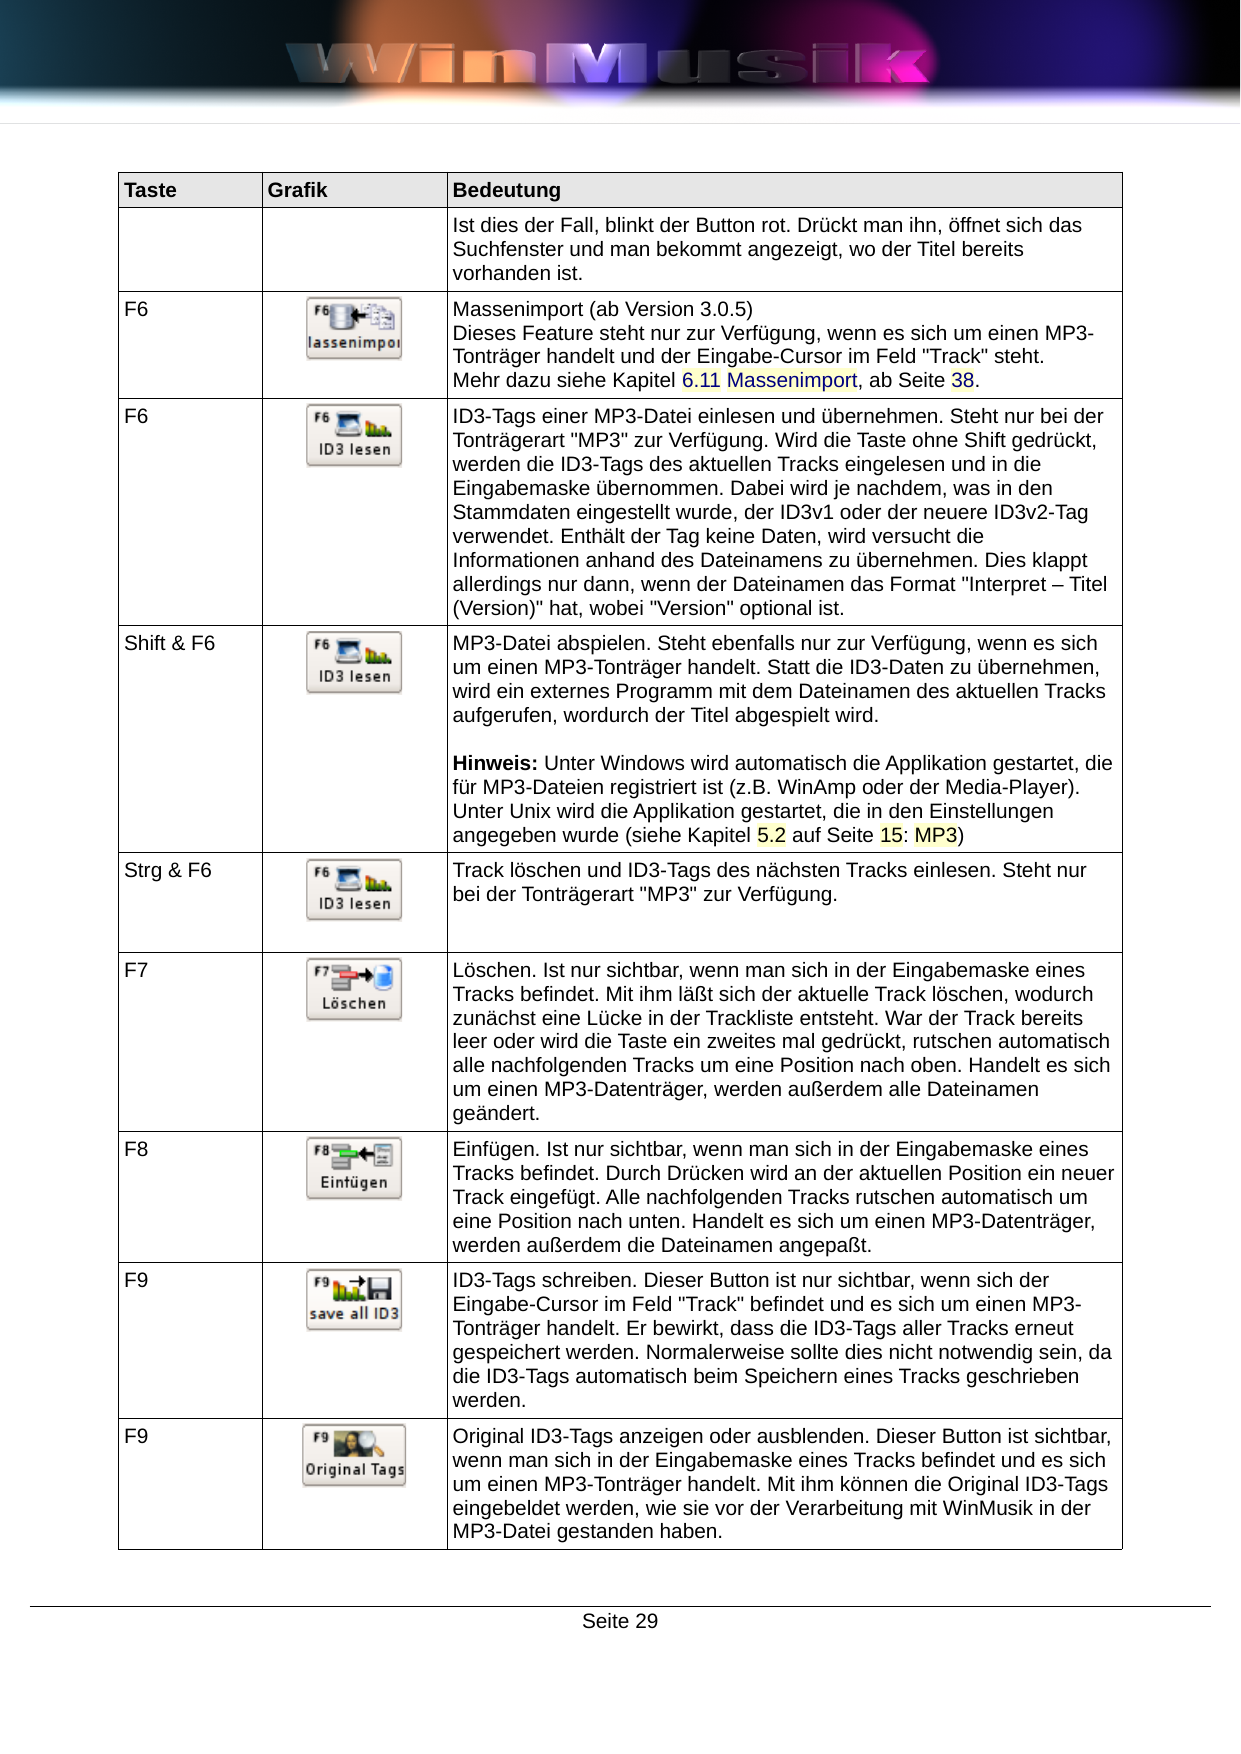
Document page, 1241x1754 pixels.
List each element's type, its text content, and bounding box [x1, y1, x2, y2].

picture [306, 957, 403, 1022]
picture [306, 403, 403, 468]
table_cell Original ID3-Tags anzeigen oder ausblenden. Dieser Button ist sichtbar, wenn man sich in der Eingabemaske eines Tracks befindet und es sich um einen MP3-Tonträger handelt. Mit ihm können die Original ID3-Tags eingebeldet werden, wie sie vor der Verarbeitung mit WinMusik in der MP3-Datei gestanden haben. [448, 1419, 1122, 1549]
table_cell Shift & F6 [119, 626, 262, 852]
table_cell [263, 853, 447, 952]
table_cell Ist dies der Fall, blinkt der Button rot. Drückt man ihn, öffnet sich das Suchfenster und man bekommt angezeigt, wo der Titel bereits vorhanden ist. [448, 208, 1122, 291]
table_cell Einfügen. Ist nur sichtbar, wenn man sich in der Eingabemaske eines Tracks befindet. Durch Drücken wird an der aktuellen Position ein neuer Track eingefügt. Alle nachfolgenden Tracks rutschen automatisch um eine Position nach unten. Handelt es sich um einen MP3-Datenträger, werden außerdem die Dateinamen angepaßt. [448, 1132, 1122, 1262]
picture [306, 631, 403, 695]
table_cell ID3-Tags schreiben. Dieser Button ist nur sichtbar, wenn sich der Eingabe-Cursor im Feld "Track" befindet und es sich um einen MP3-Tonträger handelt. Er bewirkt, dass die ID3-Tags aller Tracks erneut gespeichert werden. Normalerweise sollte dies nicht notwendig sein, da die ID3-Tags automatisch beim Speichern eines Tracks geschrieben werden. [448, 1263, 1122, 1418]
table_cell [263, 953, 447, 957]
table_cell [263, 1263, 447, 1418]
picture [306, 296, 403, 361]
table_cell [263, 1419, 447, 1423]
picture [306, 1268, 403, 1332]
table_cell [263, 292, 447, 398]
table_cell MP3-Datei abspielen. Steht ebenfalls nur zur Verfügung, wenn es sich um einen MP3-Tonträger handelt. Statt die ID3-Daten zu übernehmen, wird ein externes Programm mit dem Dateinamen des aktuellen Tracks aufgerufen, wordurch der Titel abgespielt wird. Hinweis: Unter Windows wird automatisch die Applikation gestartet, die für MP3-Dateien registriert ist (z.B. WinAmp oder der Media-Player). Unter Unix wird die Applikation gestartet, die in den Einstellungen angegeben wurde (siehe Kapitel 5.2 auf Seite 15: MP3) [448, 626, 1122, 852]
table_cell [263, 1424, 447, 1549]
table_cell F9 [119, 1419, 262, 1549]
table_cell Massenimport (ab Version 3.0.5) Dieses Feature steht nur zur Verfügung, wenn es sich um einen MP3-Tonträger handelt und der Eingabe-Cursor im Feld "Track" steht. Mehr dazu siehe Kapitel 6.11 Massenimport, ab Seite 38. [448, 292, 1122, 398]
picture [306, 1136, 403, 1201]
table_cell ID3-Tags einer MP3-Datei einlesen und übernehmen. Steht nur bei der Tonträgerart "MP3" zur Verfügung. Wird die Taste ohne Shift gedrückt, werden die ID3-Tags des aktuellen Tracks eingelesen und in die Eingabemaske übernommen. Dabei wird je nachdem, was in den Stammdaten eingestellt wurde, der ID3v1 oder der neuere ID3v2-Tag verwendet. Enthält der Tag keine Daten, wird versucht die Informationen anhand des Dateinamens zu übernehmen. Dies klappt allerdings nur dann, wenn der Dateinamen das Format "Interpret – Titel (Version)" hat, wobei "Version" optional ist. [448, 399, 1122, 625]
table_cell F9 [119, 1263, 262, 1418]
table_header Bedeutung [448, 173, 1122, 207]
table_cell Track löschen und ID3-Tags des nächsten Tracks einlesen. Steht nur bei der Tonträgerart "MP3" zur Verfügung. [448, 853, 1122, 952]
table_cell [263, 208, 447, 291]
table_cell Strg & F6 [119, 853, 262, 952]
table_cell [119, 208, 262, 291]
table_cell F7 [119, 953, 262, 1131]
table_cell Löschen. Ist nur sichtbar, wenn man sich in der Eingabemaske eines Tracks befindet. Mit ihm läßt sich der aktuelle Track löschen, wodurch zunächst eine Lücke in der Trackliste entsteht. War der Track bereits leer oder wird die Taste ein zweites mal gedrückt, rutschen automatisch alle nachfolgenden Tracks um eine Position nach oben. Handelt es sich um einen MP3-Datenträger, werden außerdem alle Dateinamen geändert. [448, 953, 1122, 1131]
table_cell [263, 399, 447, 625]
table_cell [263, 958, 447, 1131]
table_cell F8 [119, 1132, 262, 1262]
table_header Grafik [263, 173, 447, 207]
picture [306, 858, 403, 922]
table_cell F6 [119, 399, 262, 625]
table_cell [263, 626, 447, 852]
table_cell [263, 1132, 447, 1262]
table_header Taste [119, 173, 262, 207]
table_cell F6 [119, 292, 262, 398]
picture [302, 1423, 407, 1488]
